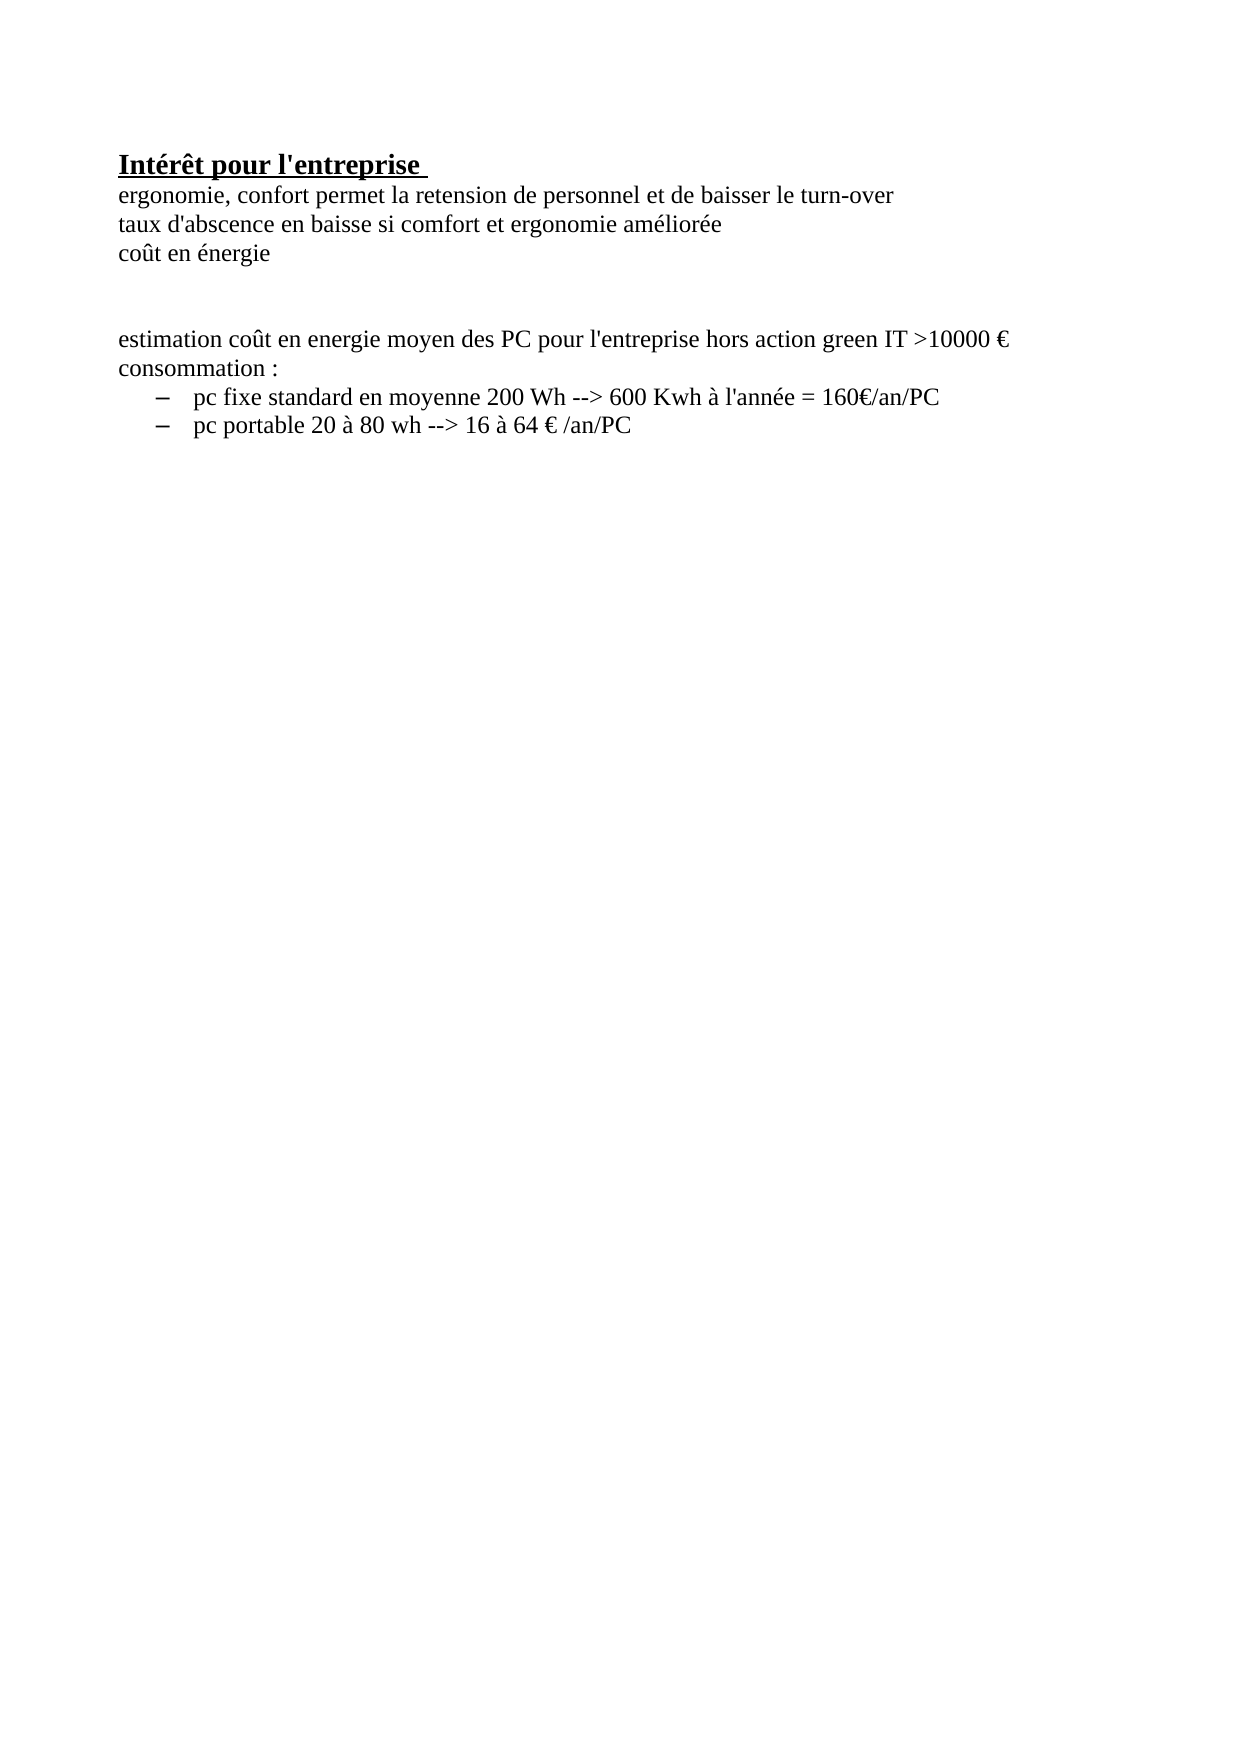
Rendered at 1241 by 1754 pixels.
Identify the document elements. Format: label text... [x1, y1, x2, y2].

text taux d'abscence en baisse si comfort et ergonomie améliorée [118, 209, 1122, 238]
text Intérêt pour l'entreprise [118, 147, 1122, 180]
list pc portable 20 à 80 wh --> 16 à 64 € /an/PC [156, 410, 1122, 439]
text consommation : [118, 353, 1122, 382]
list pc fixe standard en moyenne 200 Wh --> 600 Kwh à l'année = 160€/an/PC [156, 382, 1122, 410]
text coût en énergie [118, 238, 1122, 267]
text estimation coût en energie moyen des PC pour l'entreprise hors action green IT >10000 € [118, 324, 1122, 353]
text ergonomie, confort permet la retension de personnel et de baisser le turn-over [118, 180, 1122, 209]
